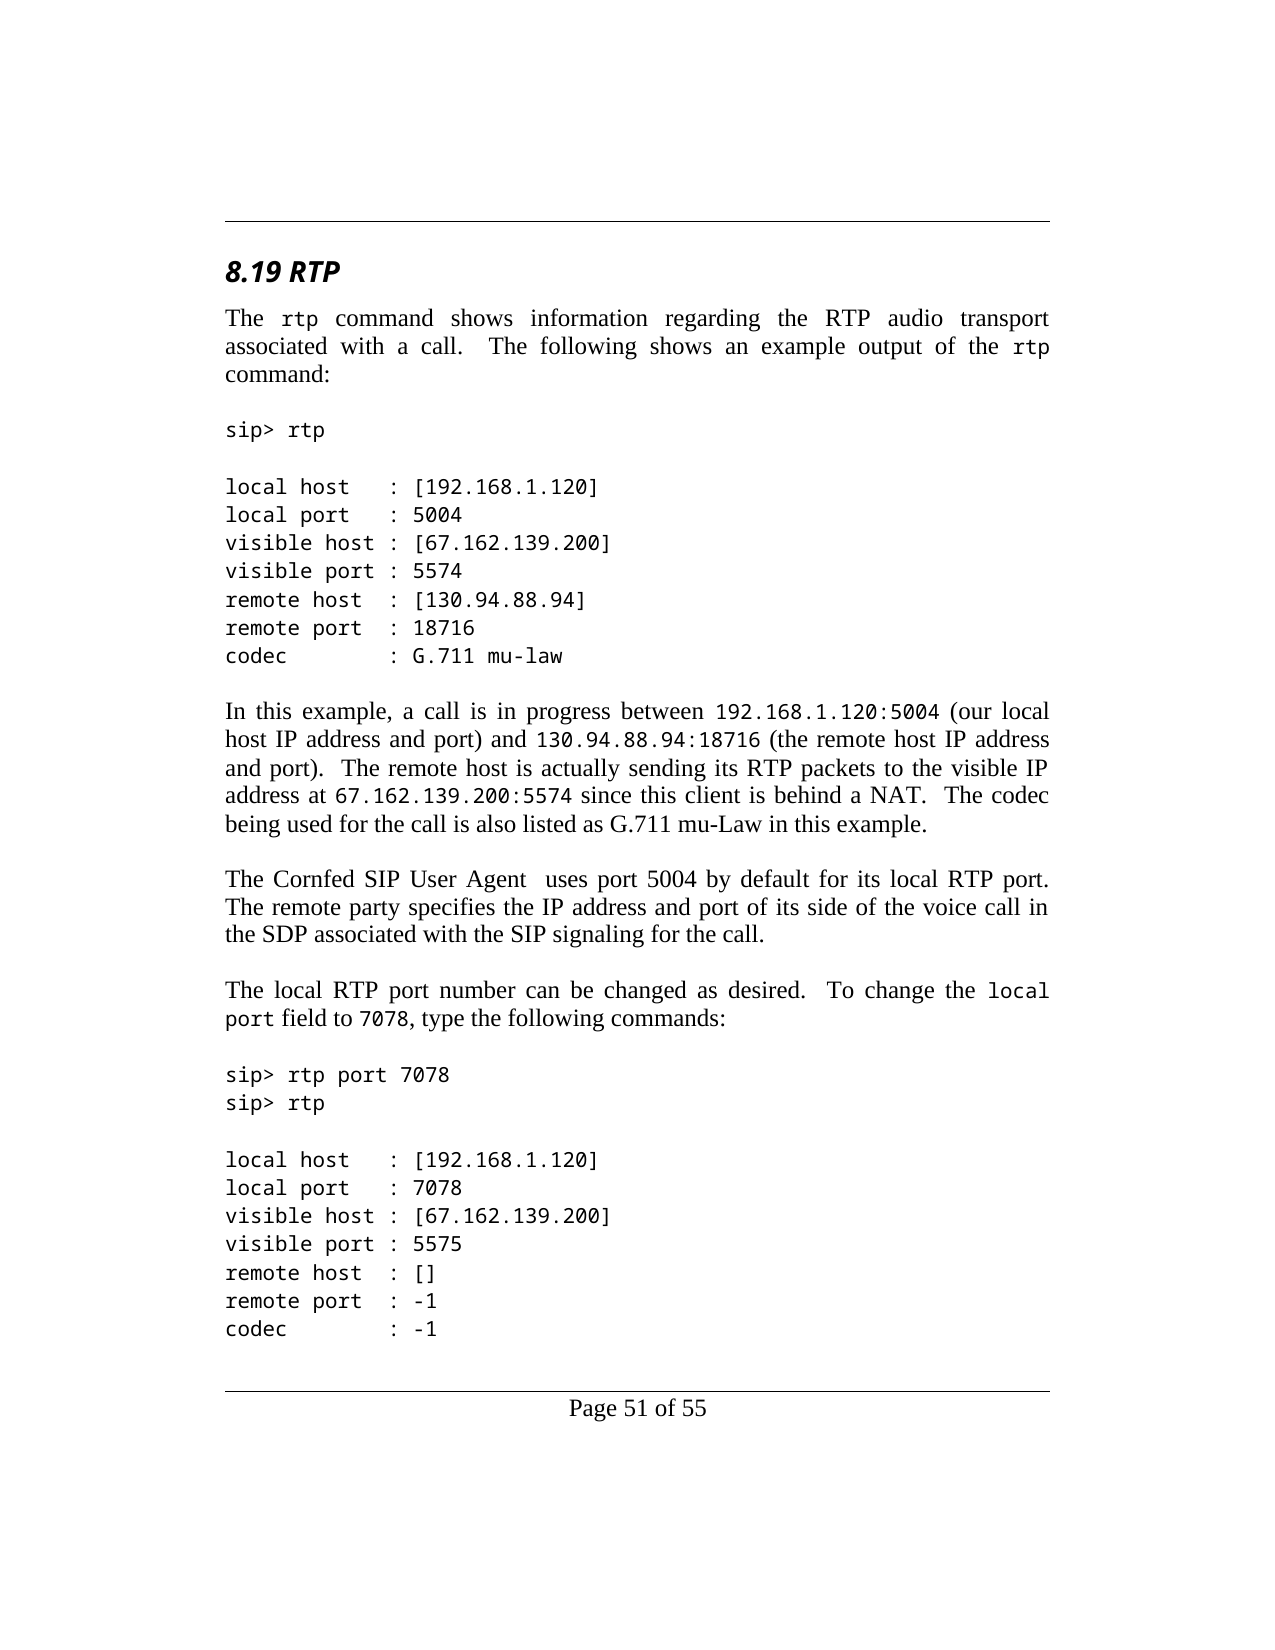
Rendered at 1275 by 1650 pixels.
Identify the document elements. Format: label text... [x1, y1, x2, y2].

text The rtp command shows information regarding the RTP audio transport associated with a call. The following shows an example output of the rtp command: [225, 304, 1050, 388]
text In this example, a call is in progress between 192.168.1.120:5004 (our local host IP address and port) and 130.94.88.94:18716 (the remote host IP address and port). The remote host is actually sending its RTP packets to the visible IP address at 67.162.139.200:5574 since this client is behind a NAT. The codec being used for the call is also listed as G.711 mu-Law in this example. [225, 697, 1050, 837]
text sip> rtp [225, 416, 1050, 444]
text local port : 7078 [225, 1173, 1050, 1201]
text sip> rtp [225, 1088, 1050, 1117]
text remote host : [] [225, 1258, 1050, 1286]
subtitle RTP [225, 251, 1050, 291]
text remote port : 18716 [225, 613, 1050, 641]
text local port : 5004 [225, 500, 1050, 528]
text codec : -1 [225, 1314, 1050, 1342]
text visible port : 5575 [225, 1229, 1050, 1258]
text remote host : [130.94.88.94] [225, 585, 1050, 613]
text codec : G.711 mu-law [225, 641, 1050, 669]
text local host : [192.168.1.120] [225, 1145, 1050, 1173]
text local host : [192.168.1.120] [225, 472, 1050, 500]
text sip> rtp port 7078 [225, 1060, 1050, 1088]
text remote port : -1 [225, 1286, 1050, 1314]
text visible port : 5574 [225, 557, 1050, 585]
text The Cornfed SIP User Agent uses port 5004 by default for its local RTP port. The remote party specifies the IP address and port of its side of the voice call in the SDP associated with the SIP signaling for the call. [225, 865, 1050, 948]
text visible host : [67.162.139.200] [225, 1201, 1050, 1229]
text The local RTP port number can be changed as desired. To change the local port field to 7078, type the following commands: [225, 976, 1050, 1032]
text visible host : [67.162.139.200] [225, 528, 1050, 557]
